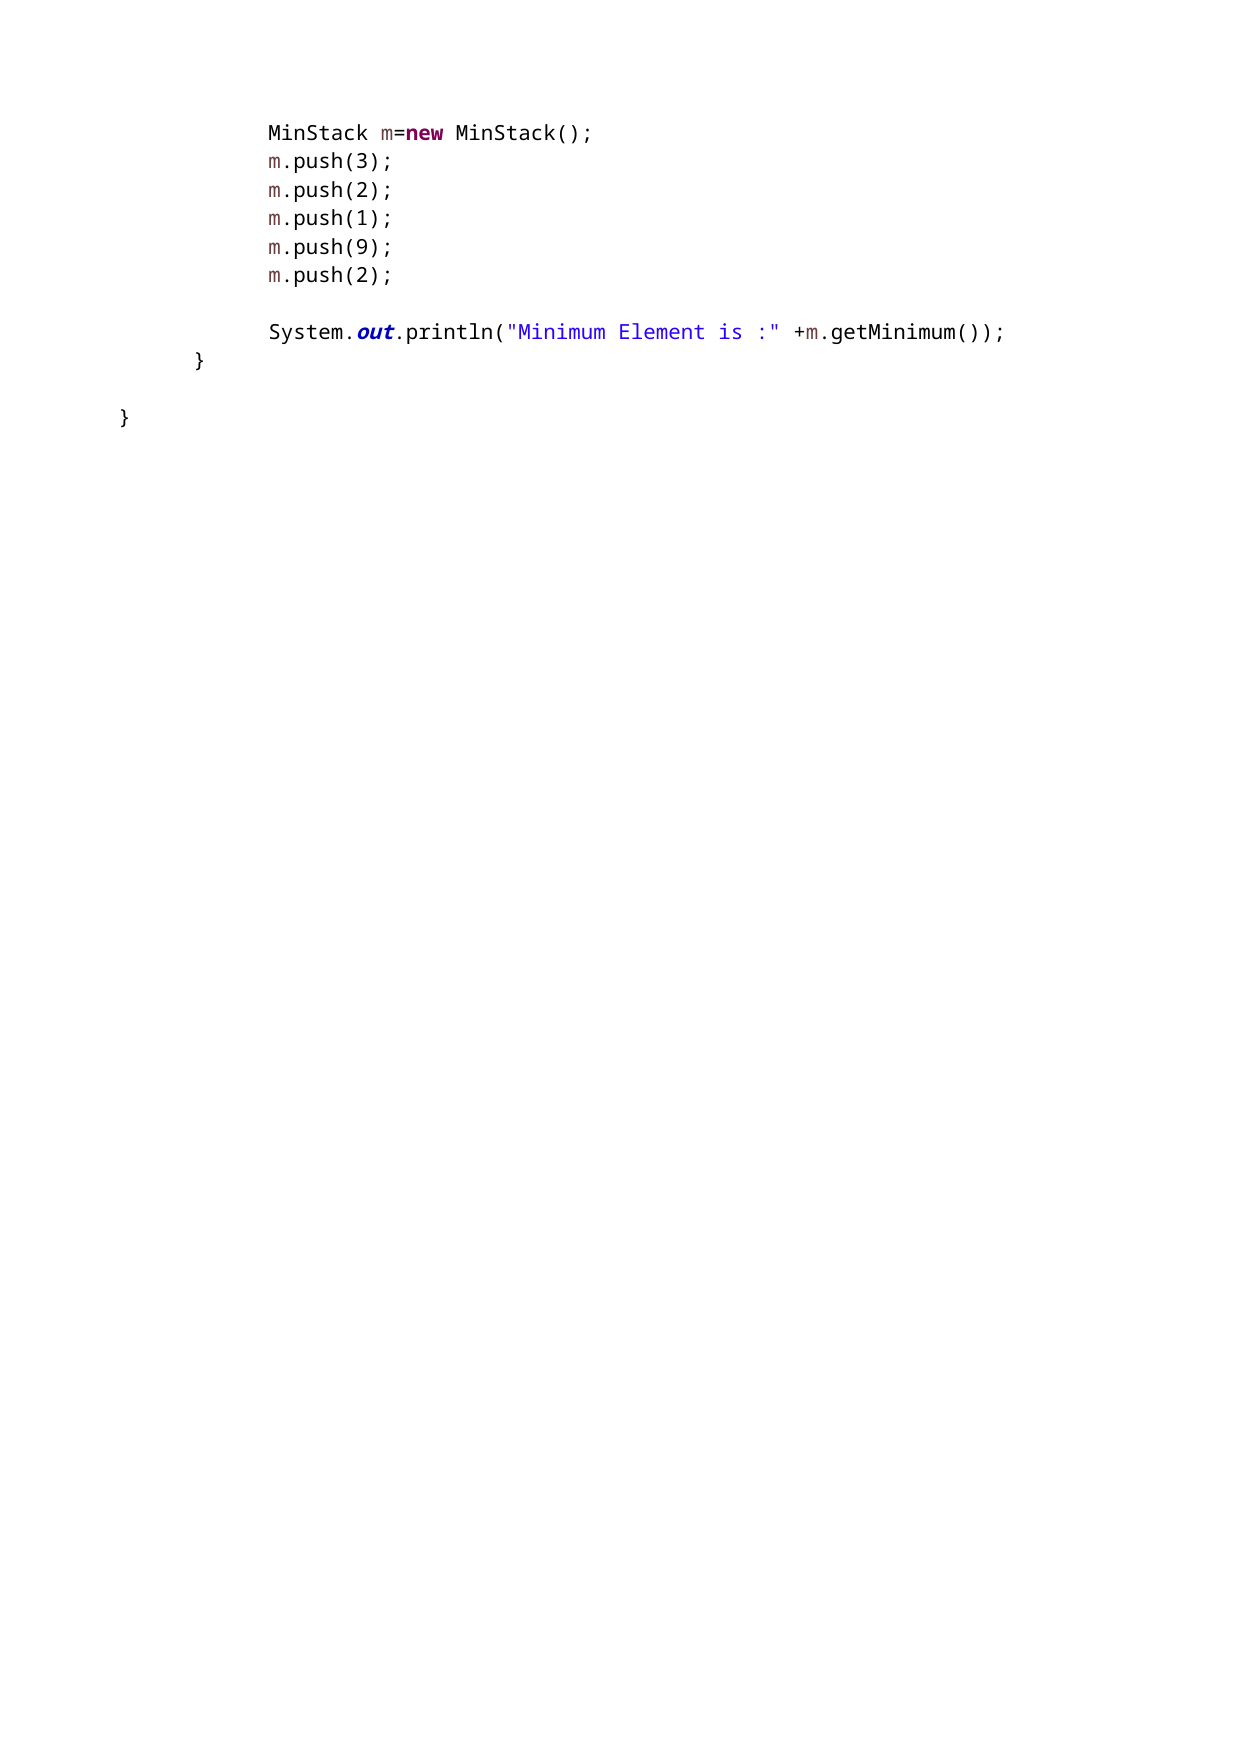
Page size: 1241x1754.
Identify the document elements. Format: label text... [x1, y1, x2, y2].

text m.push(2); [118, 260, 1122, 289]
text System.out.println("Minimum Element is :" +m.getMinimum()); [118, 317, 1122, 346]
text m.push(3); [118, 147, 1122, 175]
text } [118, 346, 1122, 374]
text m.push(1); [118, 203, 1122, 232]
text } [118, 402, 1122, 431]
text m.push(2); [118, 175, 1122, 203]
text MinStack m=new MinStack(); [118, 118, 1122, 147]
text m.push(9); [118, 232, 1122, 260]
